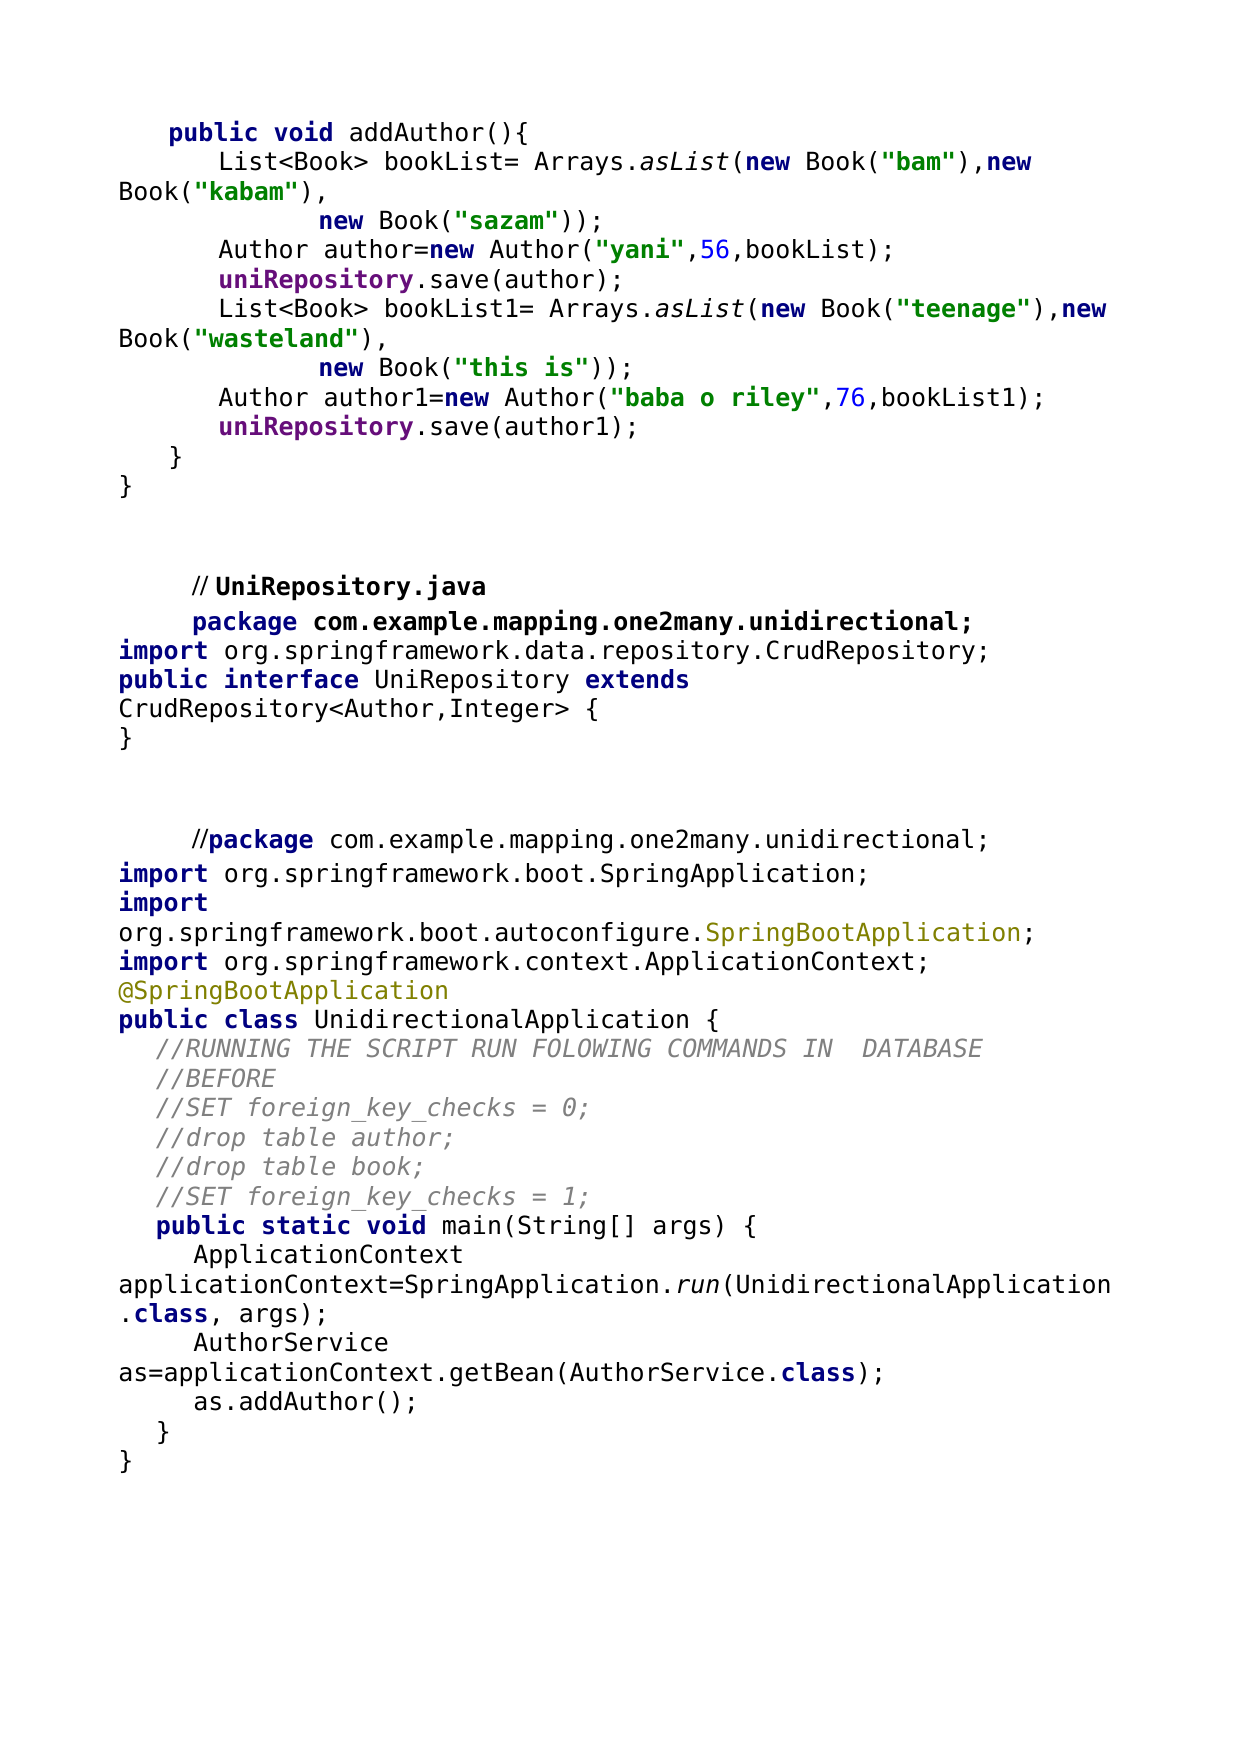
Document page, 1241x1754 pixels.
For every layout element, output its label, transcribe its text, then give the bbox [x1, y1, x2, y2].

text List<Book> bookList= Arrays.asList(new Book("bam"),new Book("kabam"), [118, 148, 1122, 206]
text ApplicationContext applicationContext=SpringApplication.run(UnidirectionalApplication.class, args); [118, 1241, 1122, 1328]
list package com.example.mapping.one2many.unidirectional; [162, 607, 1122, 636]
text //SET foreign_key_checks = 0; [118, 1093, 1122, 1123]
text new Book("this is")); [118, 353, 1122, 383]
text public class UnidirectionalApplication { [118, 1005, 1122, 1034]
text as.addAuthor(); [118, 1387, 1122, 1417]
text } [118, 724, 1122, 753]
text } [118, 1417, 1122, 1446]
text uniRepository.save(author); [118, 265, 1122, 295]
text //drop table book; [118, 1152, 1122, 1182]
text public void addAuthor(){ [118, 118, 1122, 148]
text @SpringBootApplication [118, 976, 1122, 1005]
text Author author=new Author("yani",56,bookList); [118, 236, 1122, 265]
list //package com.example.mapping.one2many.unidirectional; [162, 821, 1122, 854]
text import org.springframework.boot.autoconfigure.SpringBootApplication; [118, 888, 1122, 947]
text Author author1=new Author("baba o riley",76,bookList1); [118, 383, 1122, 412]
text } [118, 442, 1122, 471]
text } [118, 1446, 1122, 1475]
text new Book("sazam")); [118, 206, 1122, 236]
text uniRepository.save(author1); [118, 412, 1122, 442]
text //drop table author; [118, 1123, 1122, 1152]
text public interface UniRepository extends CrudRepository<Author,Integer> { [118, 665, 1122, 724]
text import org.springframework.boot.SpringApplication; [118, 859, 1122, 888]
text public static void main(String[] args) { [118, 1211, 1122, 1241]
text //BEFORE [118, 1064, 1122, 1093]
text import org.springframework.data.repository.CrudRepository; [118, 636, 1122, 665]
text List<Book> bookList1= Arrays.asList(new Book("teenage"),new Book("wasteland"), [118, 295, 1122, 353]
text AuthorService as=applicationContext.getBean(AuthorService.class); [118, 1328, 1122, 1387]
text import org.springframework.context.ApplicationContext; [118, 947, 1122, 976]
text } [118, 471, 1122, 500]
text //SET foreign_key_checks = 1; [118, 1182, 1122, 1211]
list // UniRepository.java [162, 568, 1122, 602]
text //RUNNING THE SCRIPT RUN FOLOWING COMMANDS IN DATABASE [118, 1034, 1122, 1064]
